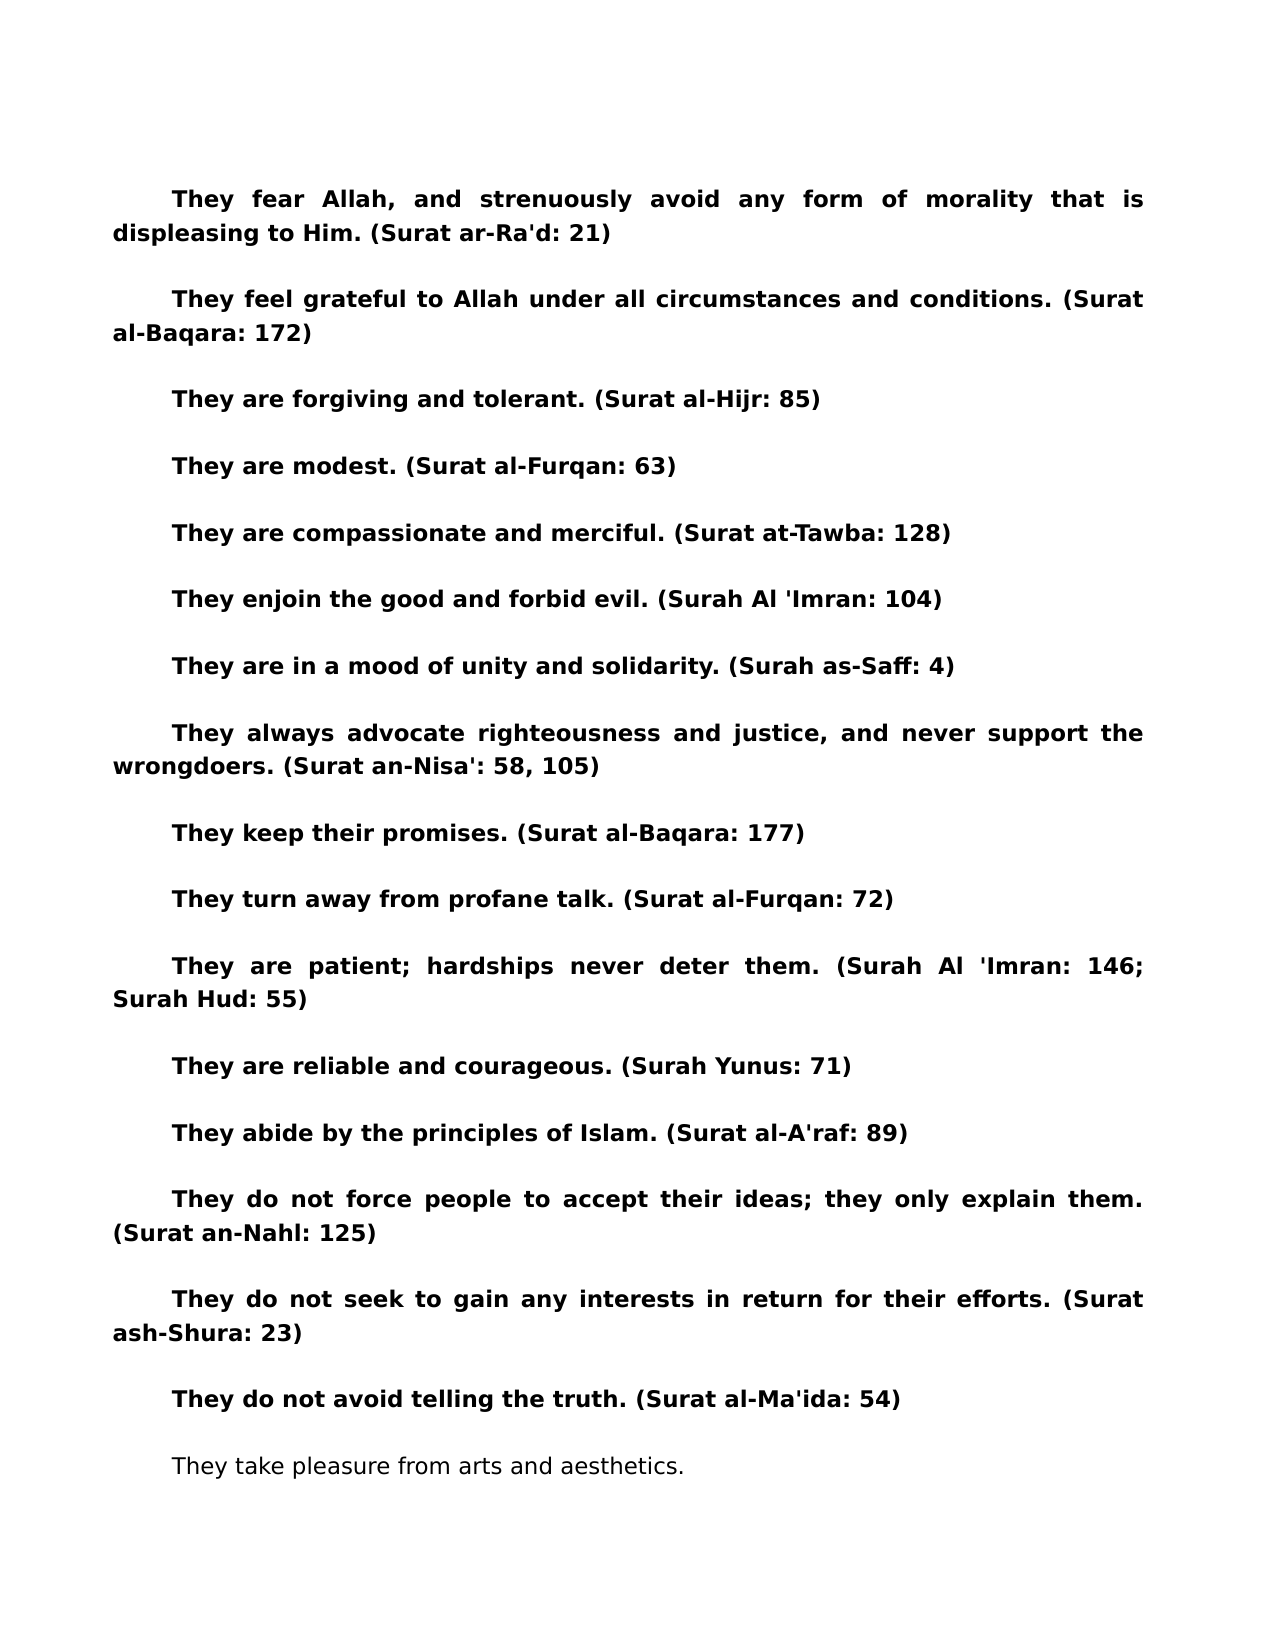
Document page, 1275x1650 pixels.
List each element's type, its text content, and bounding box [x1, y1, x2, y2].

text They do not seek to gain any interests in return for their efforts. (Surat ash-Shura: 23) [112, 1281, 1145, 1348]
text They abide by the principles of Islam. (Surat al-A'raf: 89) [112, 1114, 1145, 1148]
text They turn away from profane talk. (Surat al-Furqan: 72) [112, 881, 1145, 914]
text They feel grateful to Allah under all circumstances and conditions. (Surat al-Baqara: 172) [112, 281, 1145, 348]
text They do not avoid telling the truth. (Surat al-Ma'ida: 54) [112, 1381, 1145, 1414]
text They are compassionate and merciful. (Surat at-Tawba: 128) [112, 514, 1145, 548]
text They fear Allah, and strenuously avoid any form of morality that is displeasing to Him. (Surat ar-Ra'd: 21) [112, 181, 1145, 248]
text They take pleasure from arts and aesthetics. [112, 1448, 1145, 1481]
text They are in a mood of unity and solidarity. (Surah as-Saff: 4) [112, 648, 1145, 681]
text They are patient; hardships never deter them. (Surah Al 'Imran: 146; Surah Hud: 55) [112, 948, 1145, 1014]
text They are reliable and courageous. (Surah Yunus: 71) [112, 1048, 1145, 1081]
text They are forgiving and tolerant. (Surat al-Hijr: 85) [112, 381, 1145, 414]
text They enjoin the good and forbid evil. (Surah Al 'Imran: 104) [112, 581, 1145, 614]
text They keep their promises. (Surat al-Baqara: 177) [112, 814, 1145, 848]
text They are modest. (Surat al-Furqan: 63) [112, 448, 1145, 481]
text They do not force people to accept their ideas; they only explain them. (Surat an-Nahl: 125) [112, 1181, 1145, 1248]
text They always advocate righteousness and justice, and never support the wrongdoers. (Surat an-Nisa': 58, 105) [112, 714, 1145, 781]
